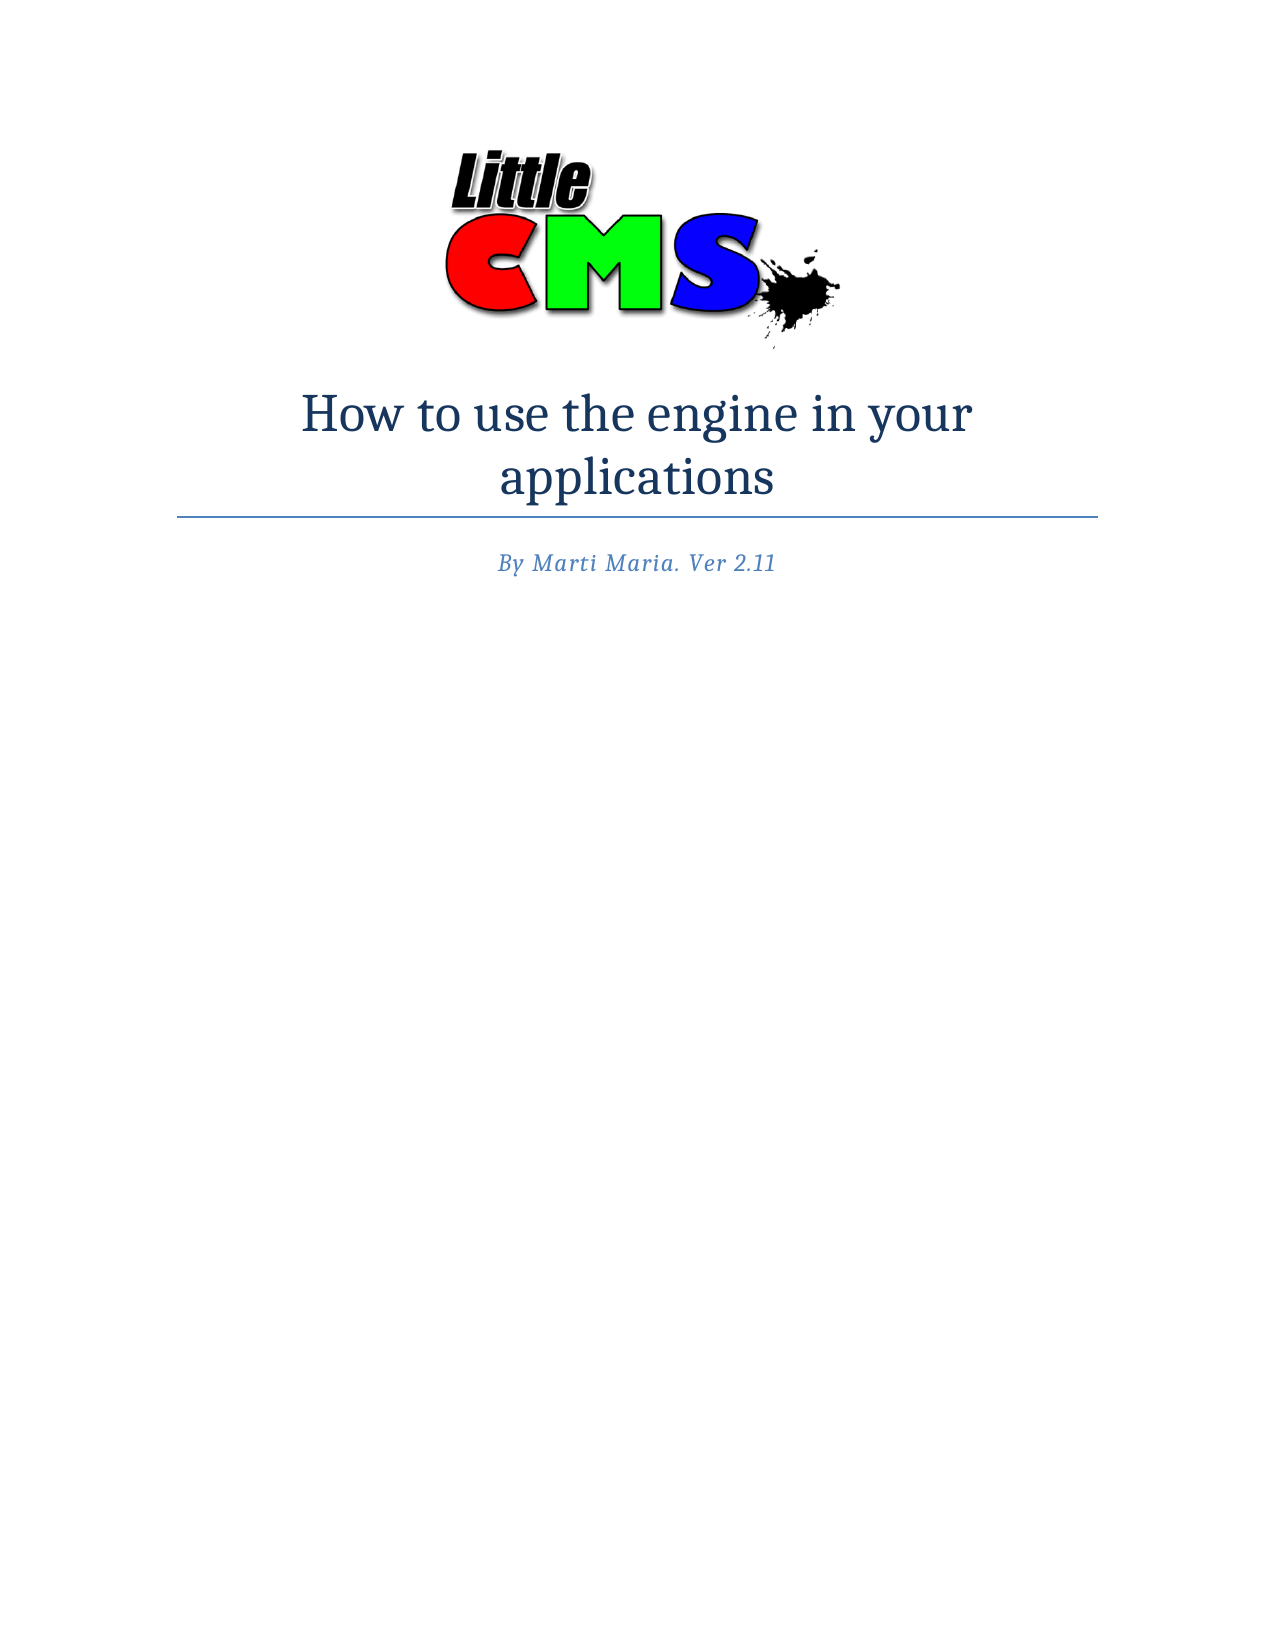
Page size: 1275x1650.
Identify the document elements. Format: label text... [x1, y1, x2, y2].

picture [429, 146, 846, 352]
title How to use the engine in your applications [177, 383, 1098, 516]
subtitle By Marti Maria. Ver 2.11 [177, 549, 1098, 578]
